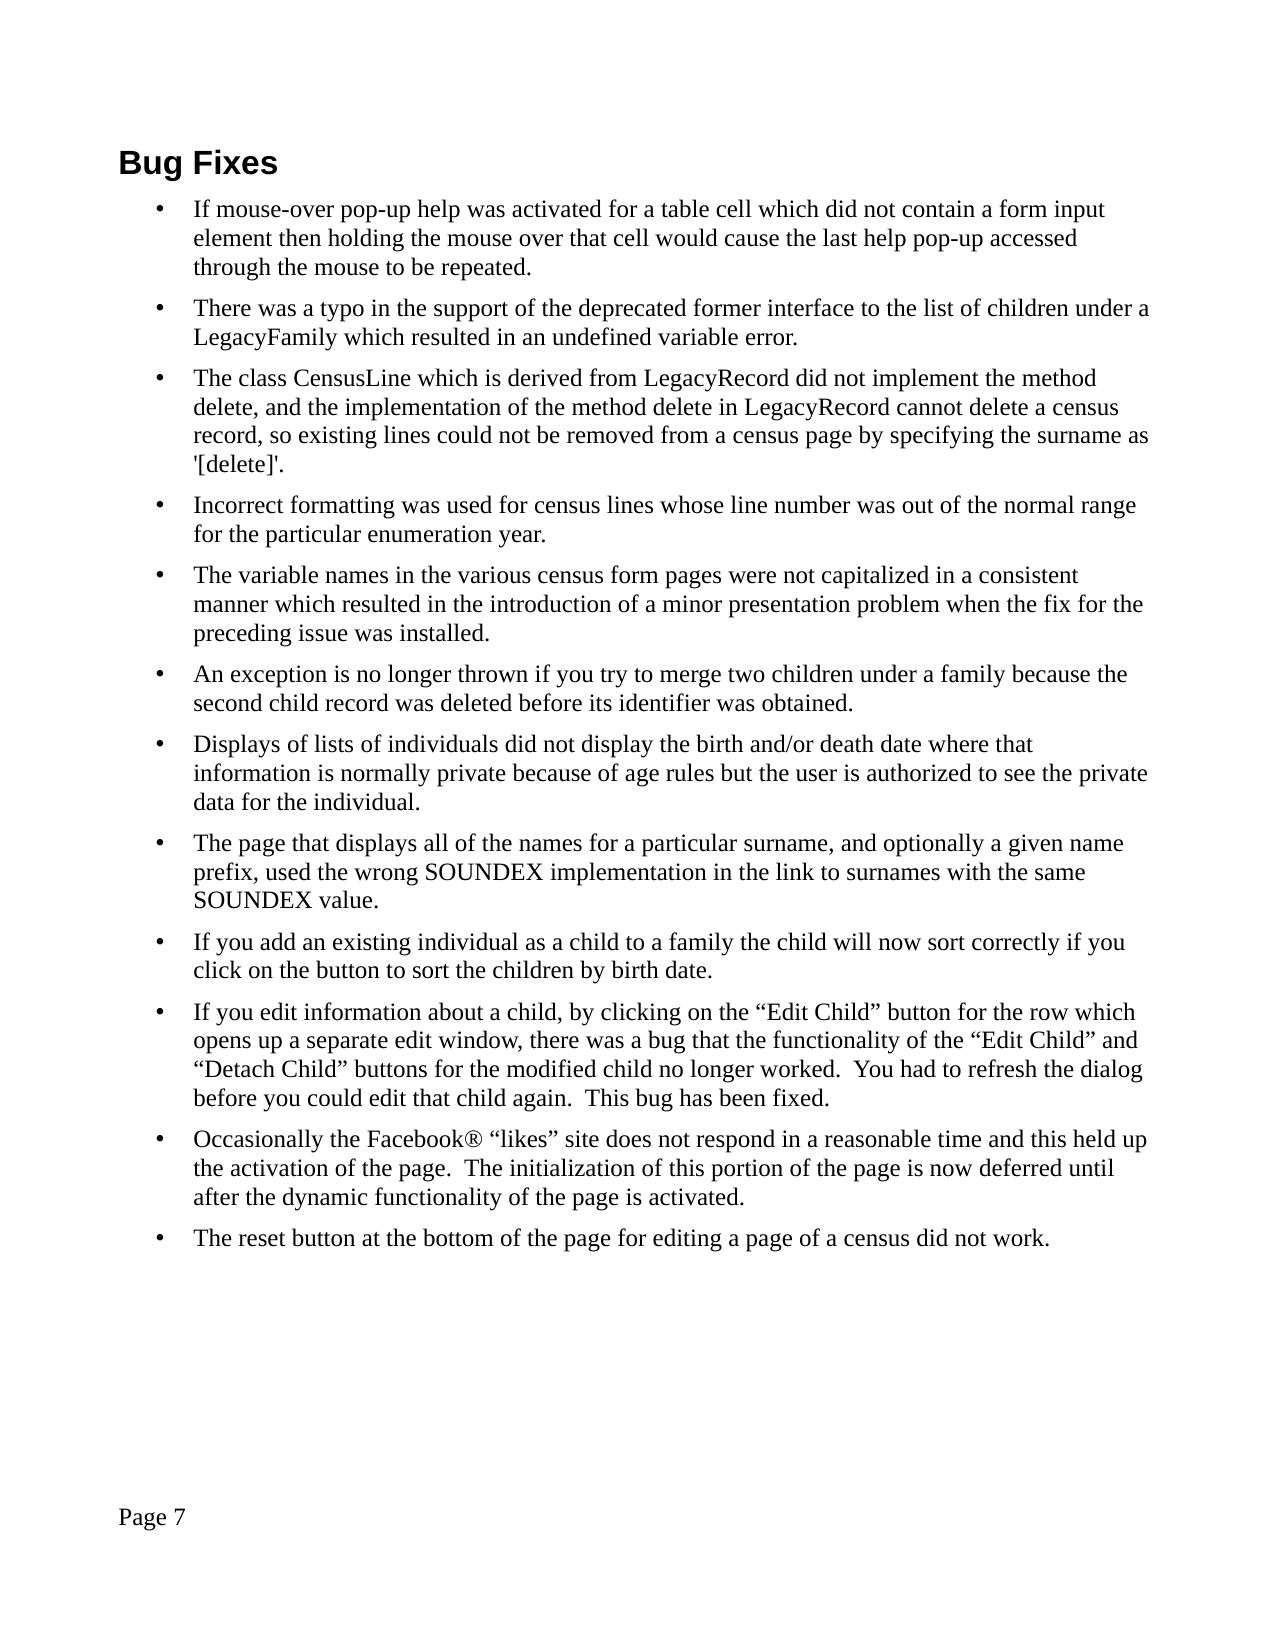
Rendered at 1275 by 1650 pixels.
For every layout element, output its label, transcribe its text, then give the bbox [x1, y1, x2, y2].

list Occasionally the Facebook® “likes” site does not respond in a reasonable time and this held up the activation of the page. The initialization of this portion of the page is now deferred until after the dynamic functionality of the page is activated. [156, 1124, 1157, 1211]
list The class CensusLine which is derived from LegacyRecord did not implement the method delete, and the implementation of the method delete in LegacyRecord cannot delete a census record, so existing lines could not be removed from a census page by specifying the surname as '[delete]'. [156, 363, 1157, 478]
list Incorrect formatting was used for census lines whose line number was out of the normal range for the particular enumeration year. [156, 491, 1157, 548]
list If mouse-over pop-up help was activated for a table cell which did not contain a form input element then holding the mouse over that cell would cause the last help pop-up accessed through the mouse to be repeated. [156, 194, 1157, 281]
list If you edit information about a child, by clicking on the “Edit Child” button for the row which opens up a separate edit window, there was a bug that the functionality of the “Edit Child” and “Detach Child” buttons for the modified child no longer worked. You had to refresh the dialog before you could edit that child again. This bug has been fixed. [156, 997, 1157, 1112]
list If you add an existing individual as a child to a family the child will now sort correctly if you click on the button to sort the children by birth date. [156, 927, 1157, 984]
list The page that displays all of the names for a particular surname, and optionally a given name prefix, used the wrong SOUNDEX implementation in the link to surnames with the same SOUNDEX value. [156, 828, 1157, 914]
list The variable names in the various census form pages were not capitalized in a consistent manner which resulted in the introduction of a minor presentation problem when the fix for the preceding issue was installed. [156, 561, 1157, 647]
subtitle Bug Fixes [118, 143, 1157, 182]
list Displays of lists of individuals did not display the birth and/or death date where that information is normally private because of age rules but the user is authorized to see the private data for the individual. [156, 729, 1157, 816]
list There was a typo in the support of the deprecated former interface to the list of children under a LegacyFamily which resulted in an undefined variable error. [156, 293, 1157, 351]
list The reset button at the bottom of the page for editing a page of a census did not work. [156, 1223, 1157, 1252]
list An exception is no longer thrown if you try to merge two children under a family because the second child record was deleted before its identifier was obtained. [156, 659, 1157, 717]
